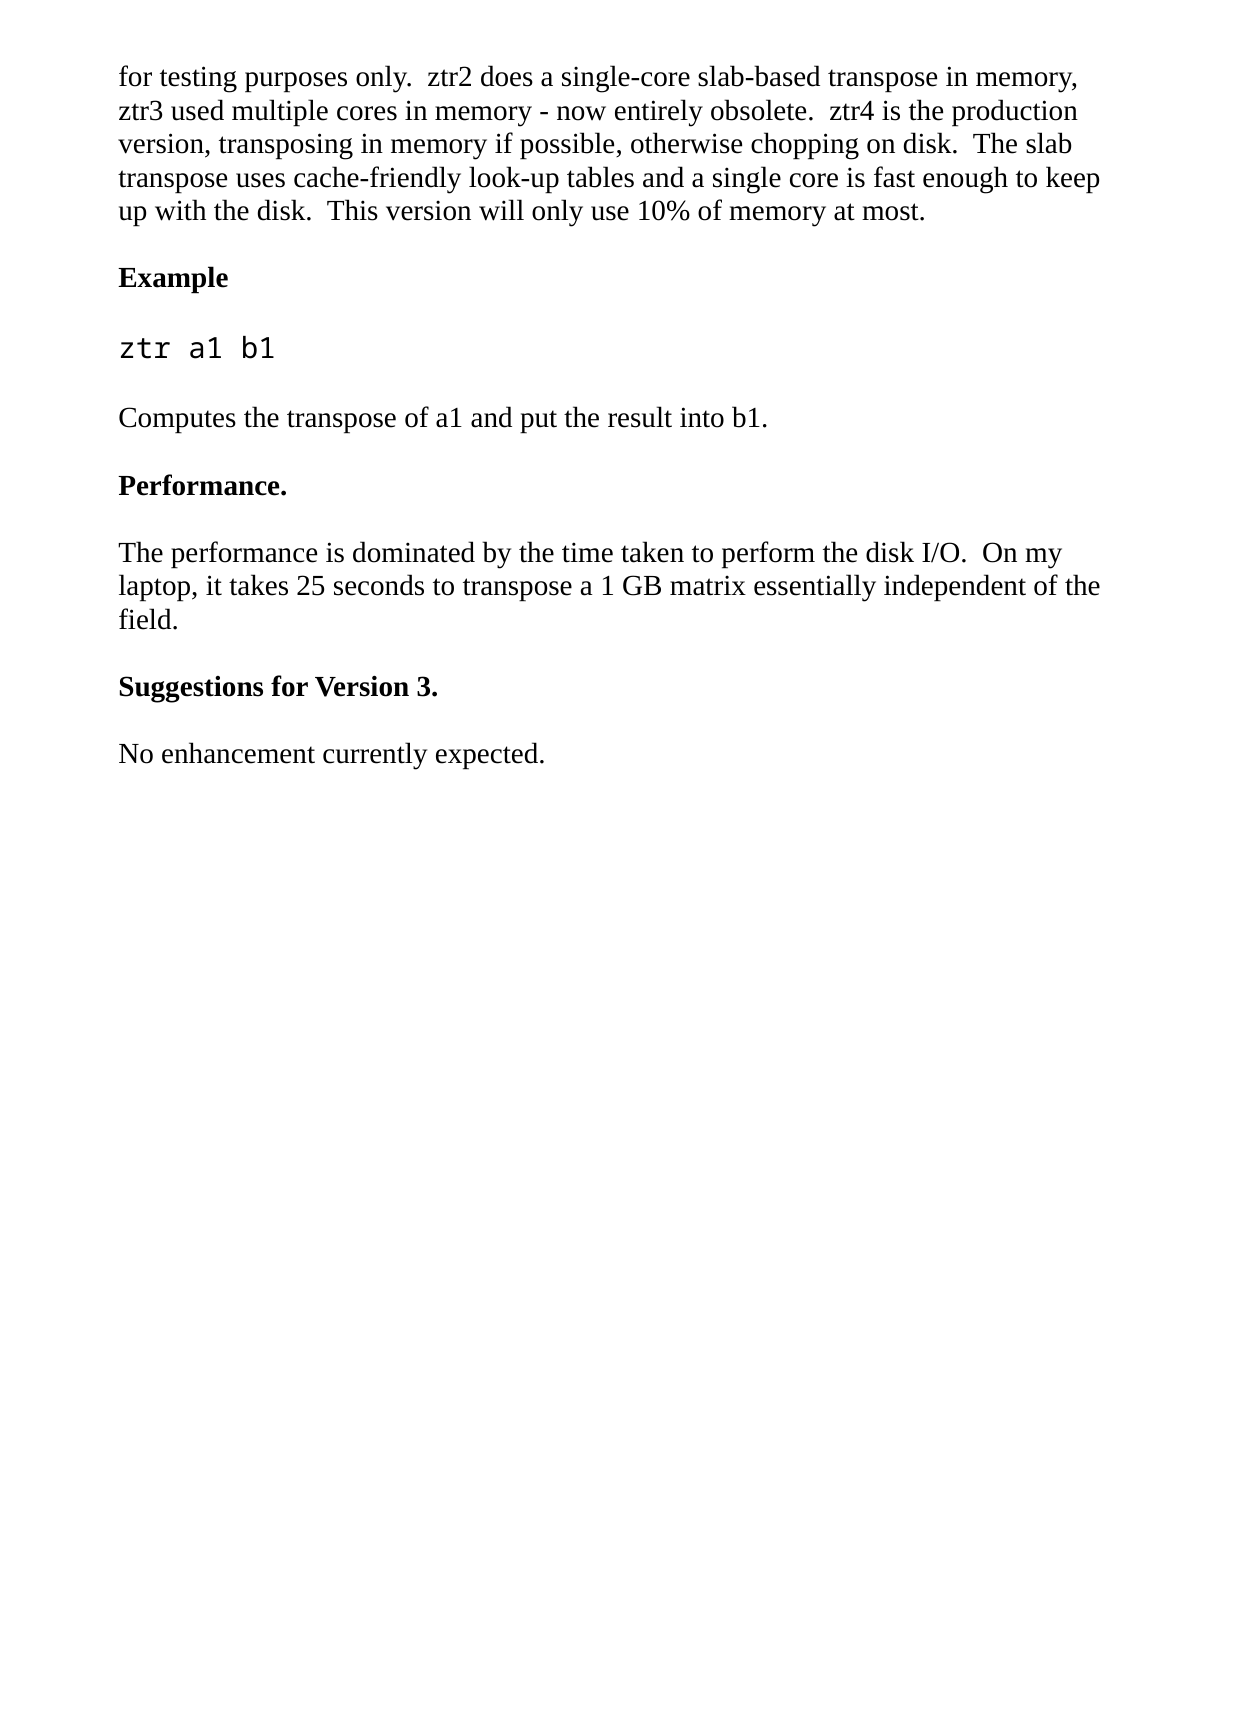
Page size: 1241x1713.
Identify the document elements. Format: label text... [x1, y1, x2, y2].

text ztr a1 b1 [118, 327, 1122, 367]
text Example [118, 260, 1122, 294]
text Performance. [118, 468, 1122, 501]
text for testing purposes only. ztr2 does a single-core slab-based transpose in memory, ztr3 used multiple cores in memory - now entirely obsolete. ztr4 is the production version, transposing in memory if possible, otherwise chopping on disk. The slab transpose uses cache-friendly look-up tables and a single core is fast enough to keep up with the disk. This version will only use 10% of memory at most. [118, 59, 1122, 227]
text The performance is dominated by the time taken to perform the disk I/O. On my laptop, it takes 25 seconds to transpose a 1 GB matrix essentially independent of the field. [118, 535, 1122, 635]
text Computes the transpose of a1 and put the result into b1. [118, 401, 1122, 434]
text Suggestions for Version 3. [118, 669, 1122, 702]
text No enhancement currently expected. [118, 736, 1122, 769]
